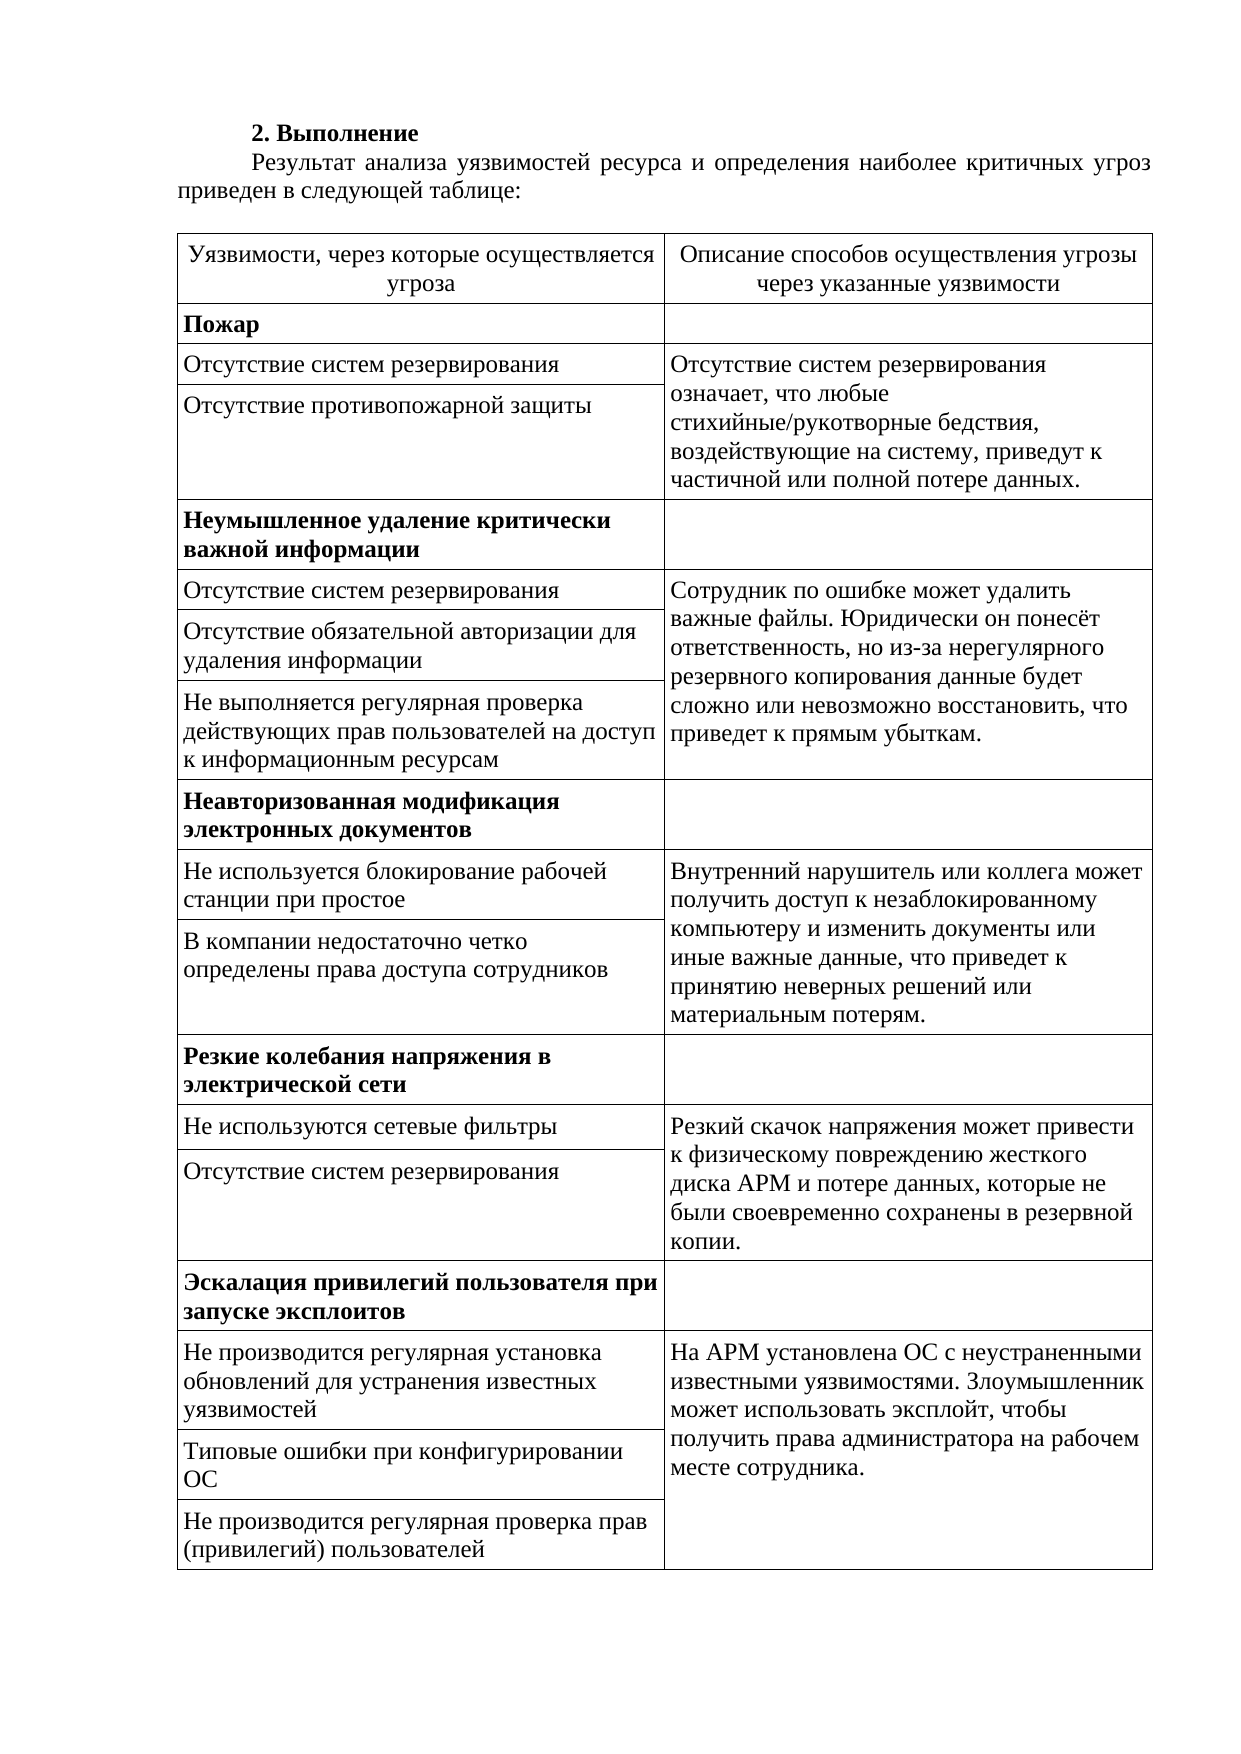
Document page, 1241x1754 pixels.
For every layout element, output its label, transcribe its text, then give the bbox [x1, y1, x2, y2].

table_cell Типовые ошибки при конфигурировании ОС [178, 1430, 664, 1499]
table_cell Резкий скачок напряжения может привести к физическому повреждению жесткого диска АРМ и потере данных, которые не были своевременно сохранены в резервной копии. [665, 1105, 1152, 1260]
table_cell [665, 304, 1152, 343]
table_cell Отсутствие систем резервирования [178, 570, 664, 609]
table_cell [665, 1035, 1152, 1104]
table_cell Не производится регулярная установка обновлений для устранения известных уязвимостей [178, 1331, 664, 1429]
table_cell [665, 500, 1152, 568]
table_cell Не используется блокирование рабочей станции при простое [178, 850, 664, 919]
table_cell На АРМ установлена ОС с неустраненными известными уязвимостями. Злоумышленник может использовать эксплойт, чтобы получить права администратора на рабочем месте сотрудника. [665, 1331, 1152, 1569]
table_cell Сотрудник по ошибке может удалить важные файлы. Юридически он понесёт ответственность, но из-за нерегулярного резервного копирования данные будет сложно или невозможно восстановить, что приведет к прямым убыткам. [665, 570, 1152, 779]
table_cell Эскалация привилегий пользователя при запуске эксплоитов [178, 1261, 664, 1330]
table_cell В компании недостаточно четко определены права доступа сотрудников [178, 920, 664, 1034]
table_cell Резкие колебания напряжения в электрической сети [178, 1035, 664, 1104]
table_cell Отсутствие противопожарной защиты [178, 385, 664, 499]
table_header Уязвимости, через которые осуществляется угроза [178, 234, 664, 303]
table_cell Не производится регулярная проверка прав (привилегий) пользователей [178, 1500, 664, 1569]
table_cell [665, 780, 1152, 849]
table_cell Неумышленное удаление критически важной информации [178, 500, 664, 568]
table_cell Отсутствие систем резервирования [178, 344, 664, 384]
table_cell [665, 1261, 1152, 1330]
table_cell Неавторизованная модификация электронных документов [178, 780, 664, 849]
table_cell Пожар [178, 304, 664, 343]
text Результат анализа уязвимостей ресурса и определения наиболее критичных угроз приведен в следующей таблице: [177, 147, 1152, 204]
table_cell Не используются сетевые фильтры [178, 1105, 664, 1149]
table_cell Внутренний нарушитель или коллега может получить доступ к незаблокированному компьютеру и изменить документы или иные важные данные, что приведет к принятию неверных решений или материальным потерям. [665, 850, 1152, 1034]
table_cell Не выполняется регулярная проверка действующих прав пользователей на доступ к информационным ресурсам [178, 681, 664, 779]
table_cell Отсутствие обязательной авторизации для удаления информации [178, 610, 664, 680]
table_cell Отсутствие систем резервирования означает, что любые стихийные/рукотворные бедствия, воздействующие на систему, приведут к частичной или полной потере данных. [665, 344, 1152, 499]
table_cell Отсутствие систем резервирования [178, 1150, 664, 1260]
text 2. Выполнение [177, 118, 1152, 147]
table_header Описание способов осуществления угрозы через указанные уязвимости [665, 234, 1152, 303]
